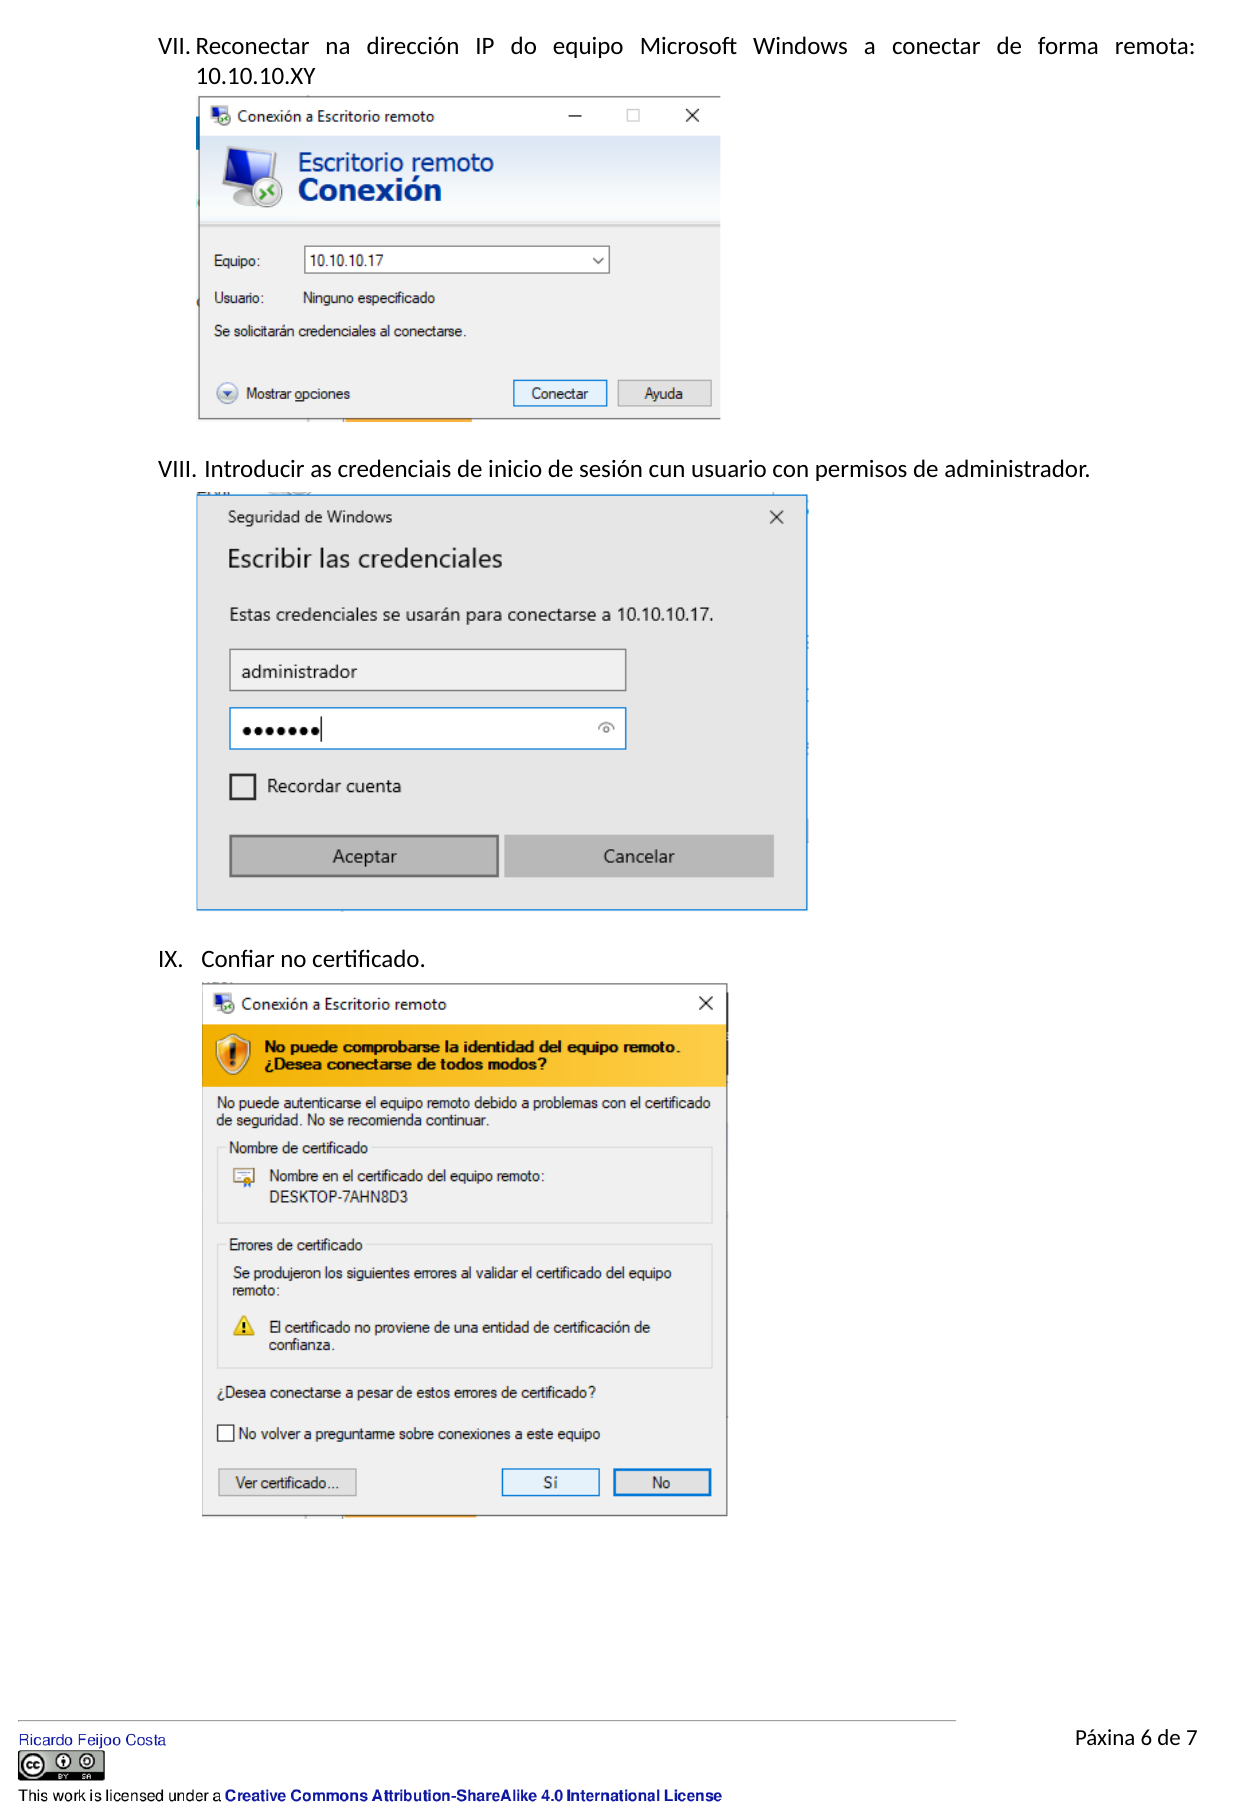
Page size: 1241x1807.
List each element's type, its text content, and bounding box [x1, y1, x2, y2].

picture [202, 982, 729, 1519]
list Introducir as credenciais de inicio de sesión cun usuario con permisos de administrador. [158, 453, 1197, 484]
list Confiar no certificado. [158, 943, 1197, 974]
picture [8, 1715, 957, 1806]
list Reconectar na dirección IP do equipo Microsoft Windows a conectar de forma remota: 10.10.10.XY [158, 30, 1197, 91]
picture [196, 492, 809, 912]
picture [196, 95, 721, 422]
